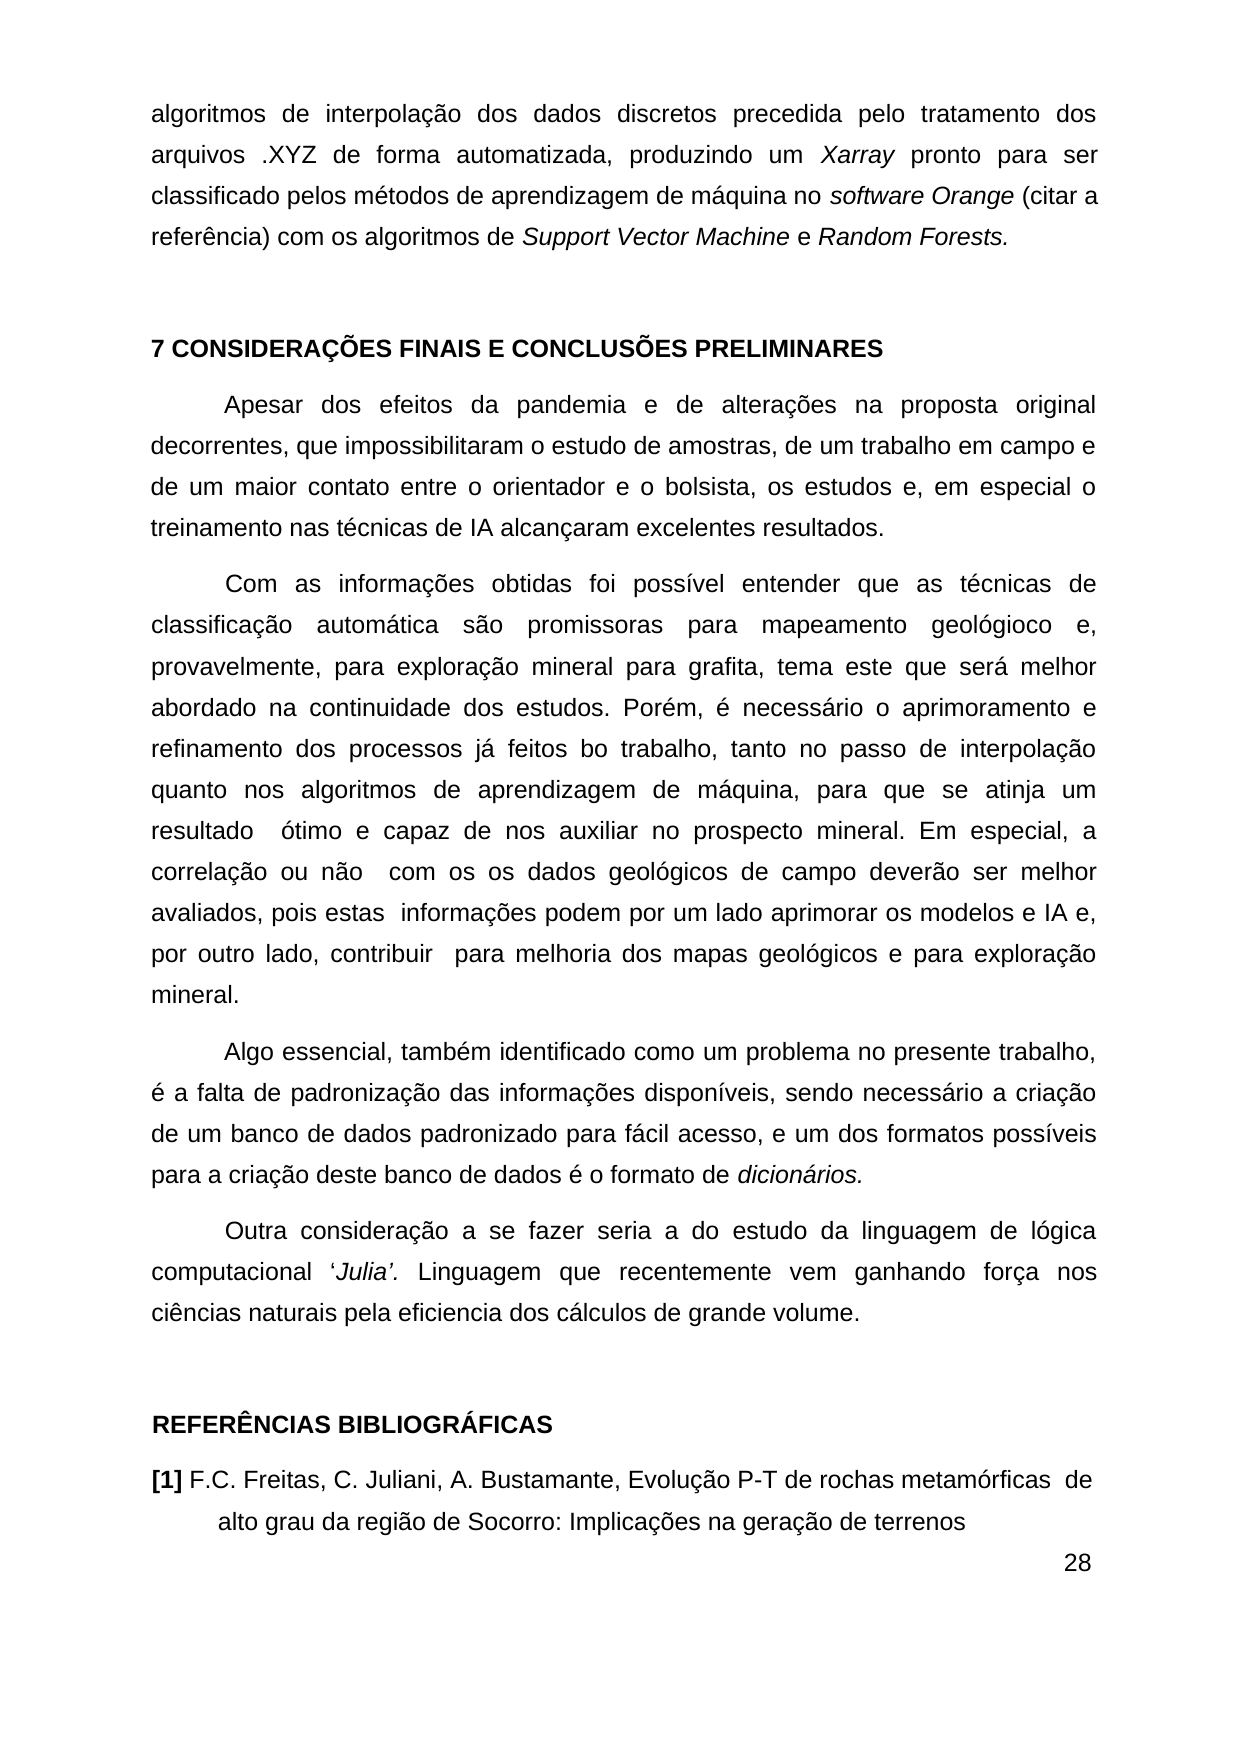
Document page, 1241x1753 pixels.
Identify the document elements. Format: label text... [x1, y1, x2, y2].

text [1] F.C. Freitas, C. Juliani, A. Bustamante, Evolução P-T de rochas metamórficas de alto grau da região de Socorro: Implicações na geração de terrenos [152, 1466, 1098, 1536]
text Outra consideração a se fazer seria a do estudo da linguagem de lógica computacional ‘Julia’. Linguagem que recentemente vem ganhando força nos ciências naturais pela eficiencia dos cálculos de grande volume. [151, 1216, 1098, 1327]
text Com as informações obtidas foi possível entender que as técnicas de classificação automática são promissoras para mapeamento geológioco e, provavelmente, para exploração mineral para grafita, tema este que será melhor abordado na continuidade dos estudos. Porém, é necessário o aprimoramento e refinamento dos processos já feitos bo trabalho, tanto no passo de interpolação quanto nos algoritmos de aprendizagem de máquina, para que se atinja um resultado ótimo e capaz de nos auxiliar no prospecto mineral. Em especial, a correlação ou não com os os dados geológicos de campo deverão ser melhor avaliados, pois estas informações podem por um lado aprimorar os modelos e IA e, por outro lado, contribuir para melhoria dos mapas geológicos e para exploração mineral. [151, 569, 1098, 1008]
text REFERÊNCIAS BIBLIOGRÁFICAS [152, 1411, 1129, 1439]
text algoritmos de interpolação dos dados discretos precedida pelo tratamento dos arquivos .XYZ de forma automatizada, produzindo um Xarray pronto para ser classificado pelos métodos de aprendizagem de máquina no software Orange (citar a referência) com os algoritmos de Support Vector Machine e Random Forests. [151, 99, 1098, 251]
text Apesar dos efeitos da pandemia e de alterações na proposta original decorrentes, que impossibilitaram o estudo de amostras, de um trabalho em campo e de um maior contato entre o orientador e o bolsista, os estudos e, em especial o treinamento nas técnicas de IA alcançaram excelentes resultados. [150, 389, 1098, 541]
text 7 CONSIDERAÇÕES FINAIS E CONCLUSÕES PRELIMINARES [151, 334, 1129, 363]
text 28 [148, 1548, 1091, 1577]
text Algo essencial, também identificado como um problema no presente trabalho, é a falta de padronização das informações disponíveis, sendo necessário a criação de um banco de dados padronizado para fácil acesso, e um dos formatos possíveis para a criação deste banco de dados é o formato de dicionários. [151, 1036, 1098, 1188]
